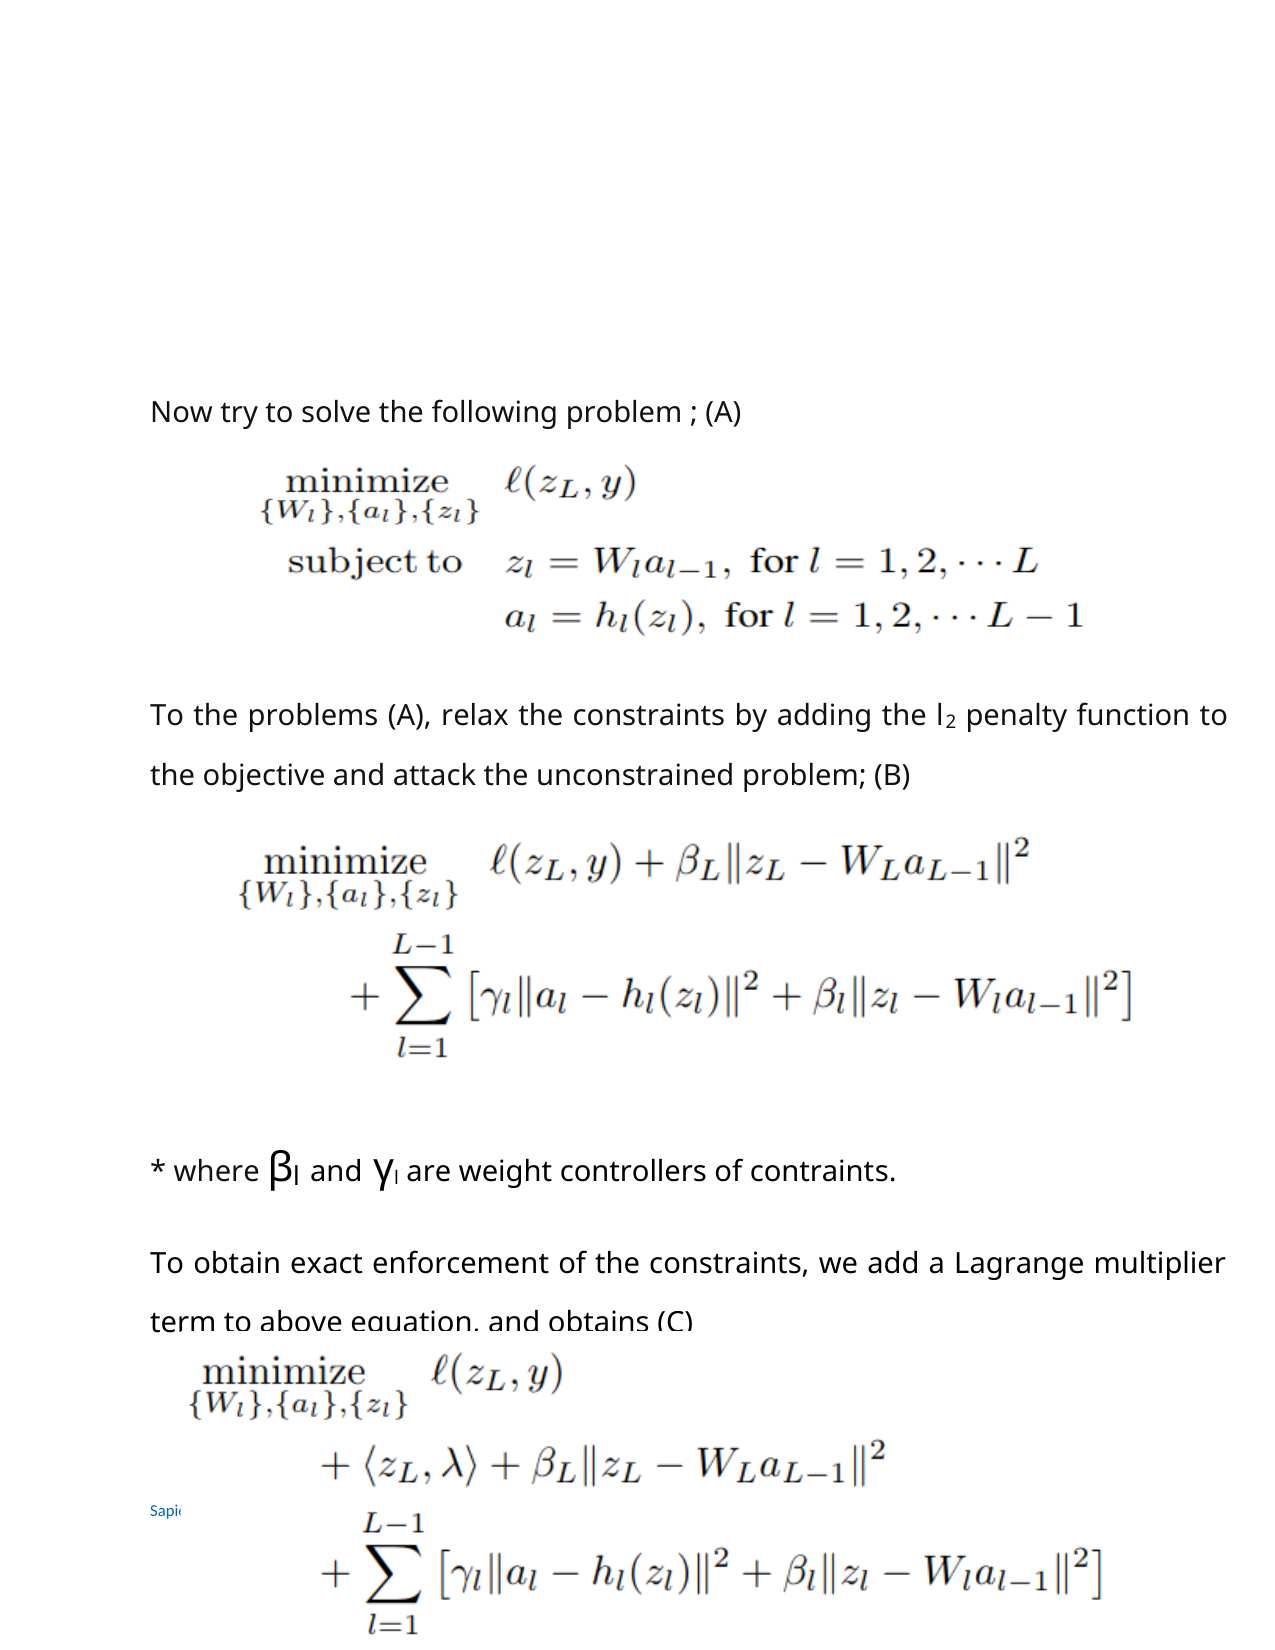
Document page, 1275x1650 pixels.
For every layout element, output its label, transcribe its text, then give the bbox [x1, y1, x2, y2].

text Now try to solve the following problem ; (A) [150, 391, 1228, 431]
text * where βl and γl are weight controllers of contraints. [150, 1138, 1228, 1193]
text To obtain exact enforcement of the constraints, we add a Lagrange multiplier term to above equation, and obtains (C) [150, 1242, 1228, 1341]
text To the problems (A), relax the constraints by adding the l2 penalty function to the objective and attack the unconstrained problem; (B) [150, 695, 1228, 794]
